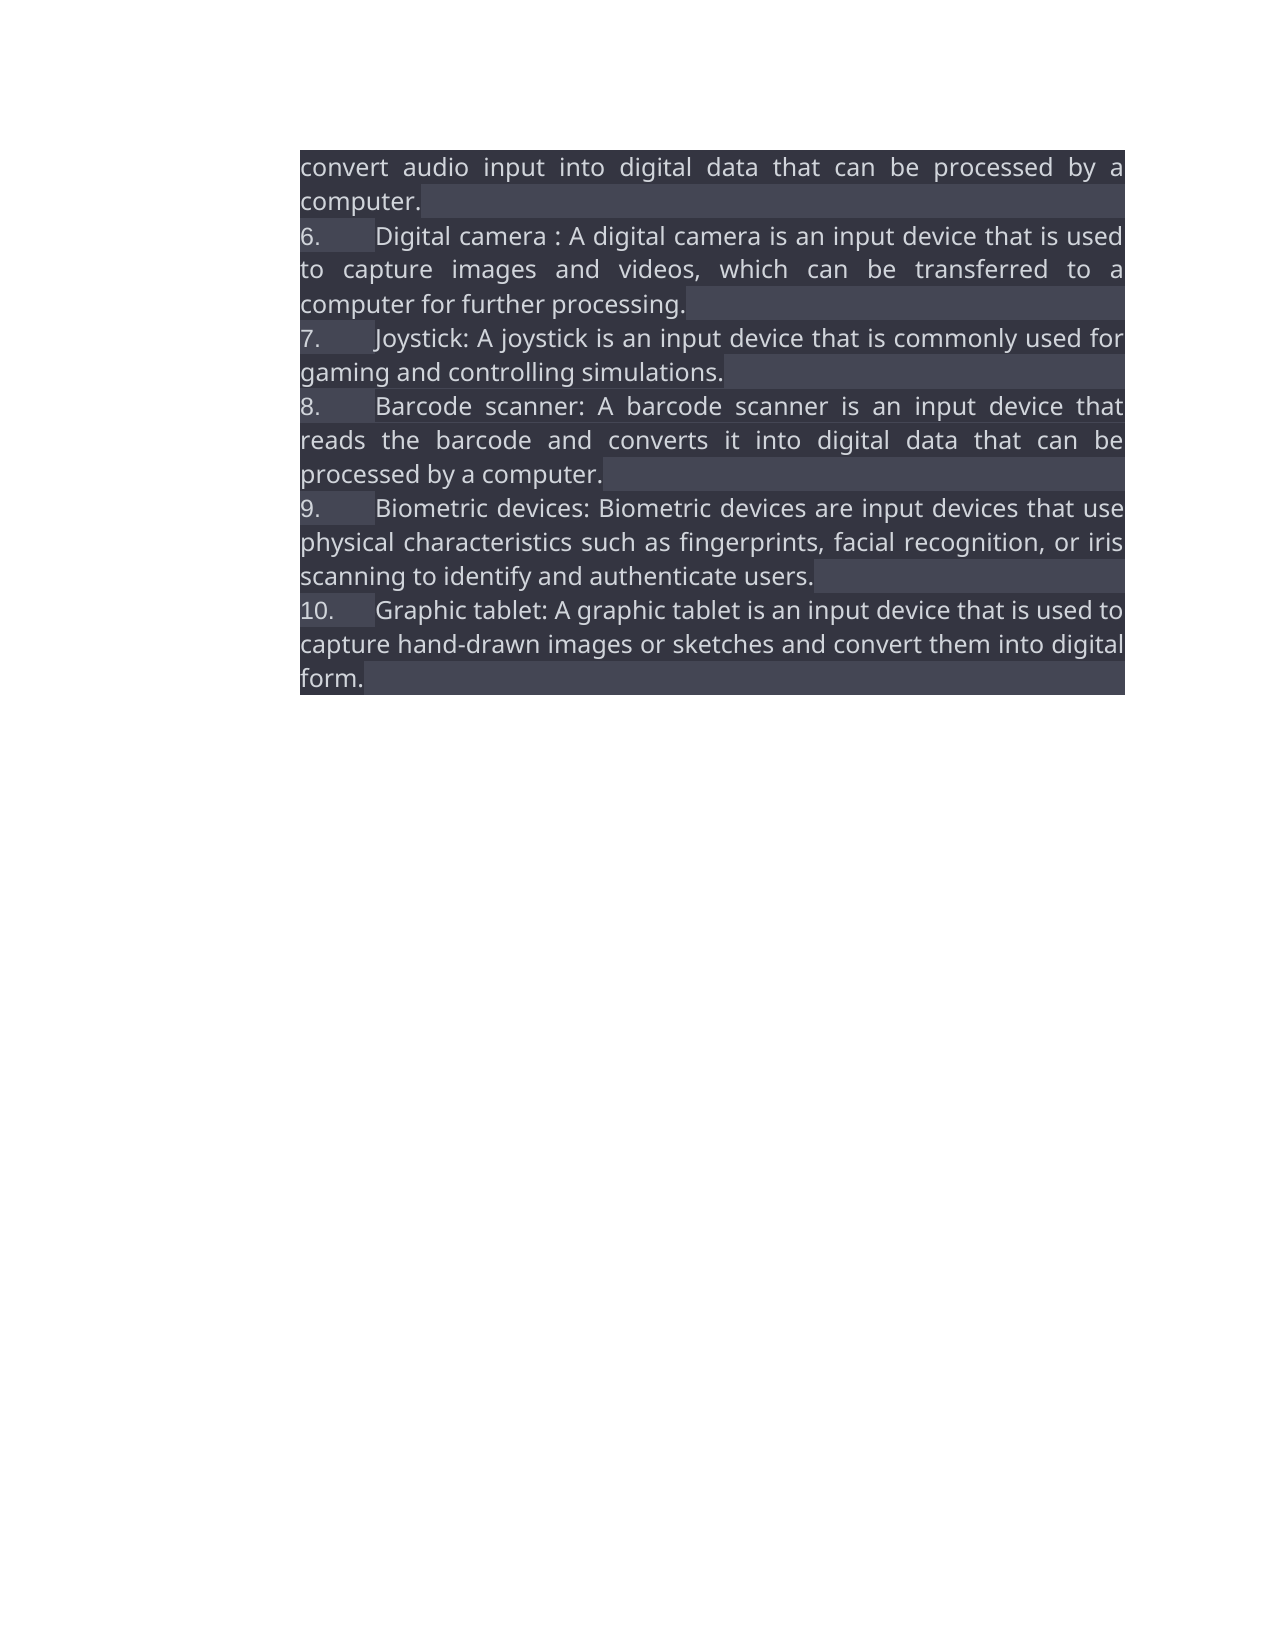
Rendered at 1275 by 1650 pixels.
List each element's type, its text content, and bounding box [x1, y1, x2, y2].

list Barcode scanner: A barcode scanner is an input device that reads the barcode and converts it into digital data that can be processed by a computer. [300, 388, 1125, 491]
list Graphic tablet: A graphic tablet is an input device that is used to capture hand-drawn images or sketches and convert them into digital form. [300, 593, 1125, 695]
list convert audio input into digital data that can be processed by a computer. [300, 150, 1125, 218]
list Joystick: A joystick is an input device that is commonly used for gaming and controlling simulations. [300, 320, 1125, 388]
list Digital camera : A digital camera is an input device that is used to capture images and videos, which can be transferred to a computer for further processing. [300, 218, 1125, 320]
list Biometric devices: Biometric devices are input devices that use physical characteristics such as fingerprints, facial recognition, or iris scanning to identify and authenticate users. [300, 491, 1125, 593]
